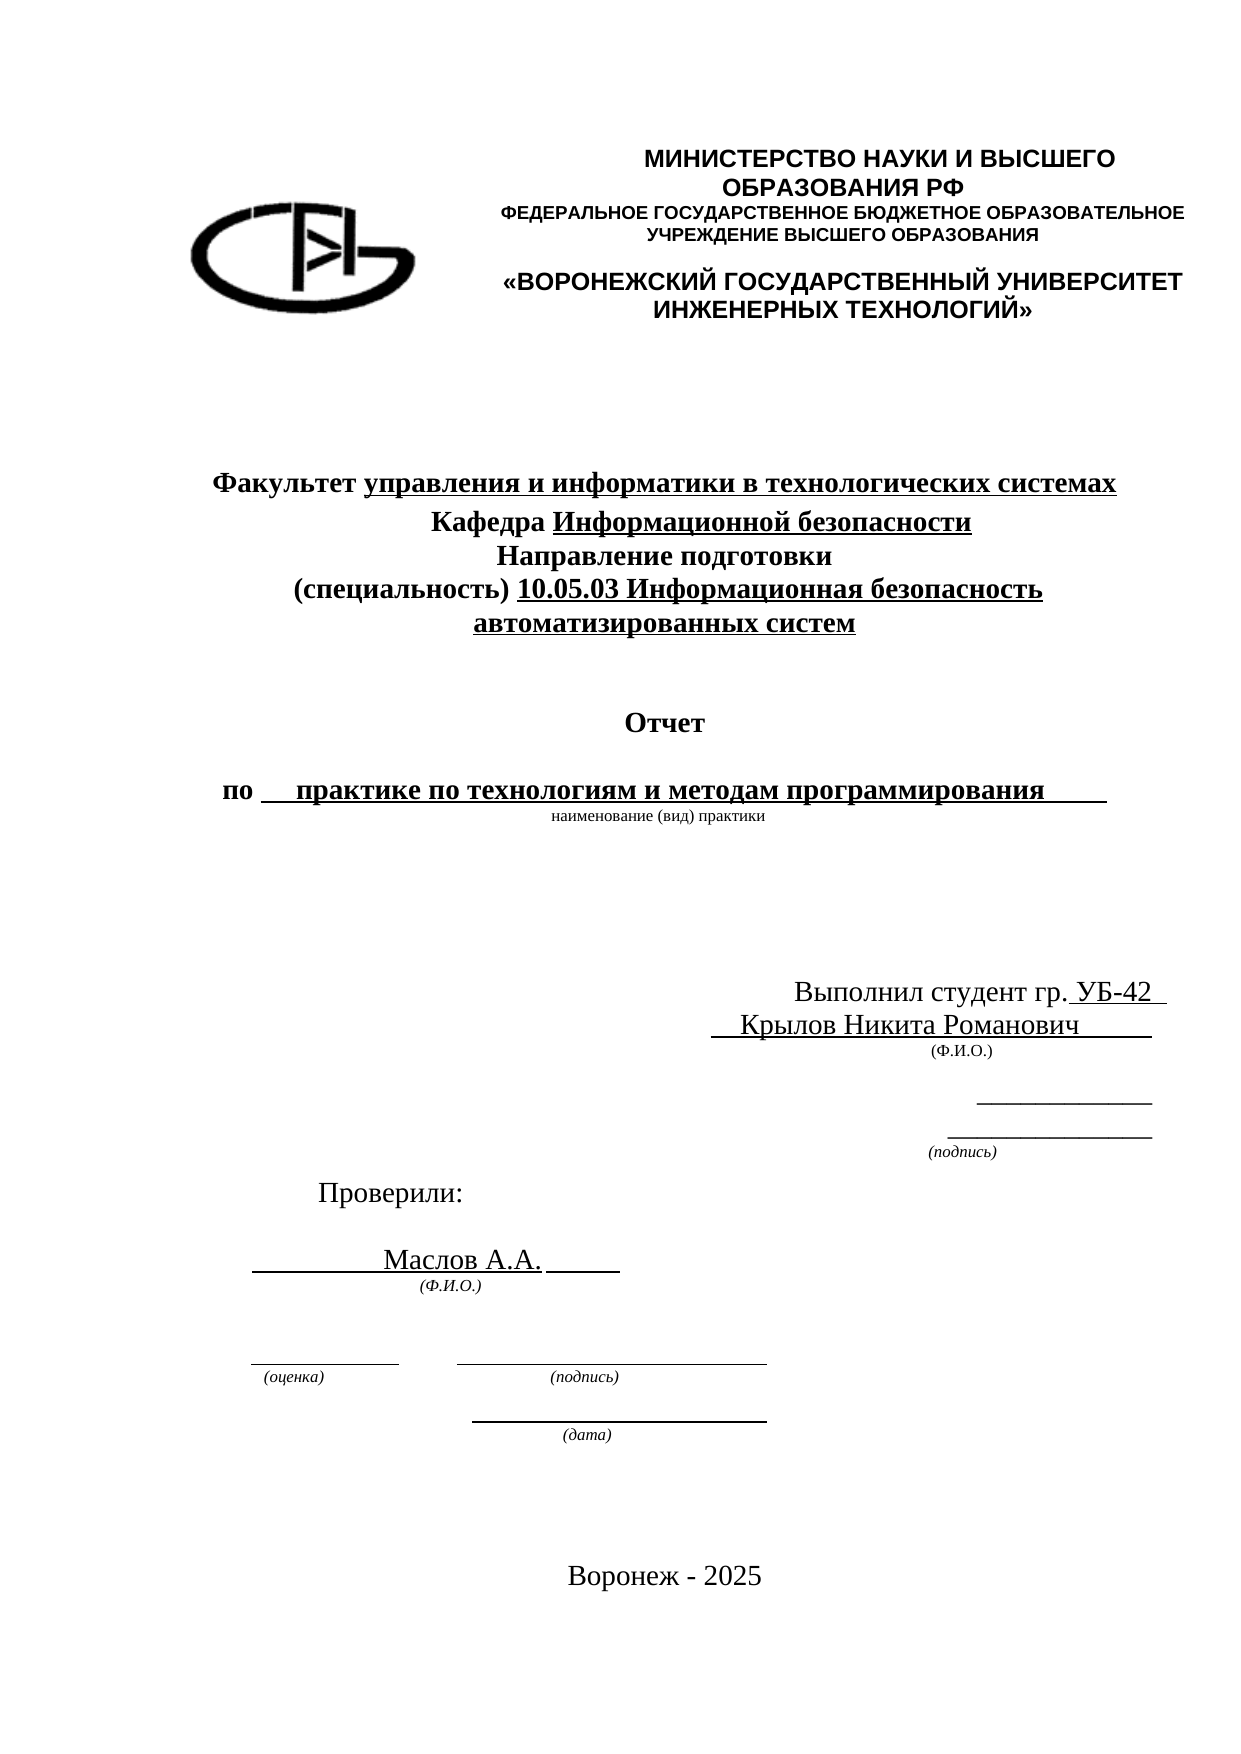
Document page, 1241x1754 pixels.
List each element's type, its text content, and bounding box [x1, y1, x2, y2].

text «ВОРОНЕЖСКИЙ ГОСУДАРСТВЕННЫЙ УНИВЕРСИТЕТ ИНЖЕНЕРНЫХ ТЕХНОЛОГИЙ» [473, 267, 1212, 324]
subtitle МИНИСТЕРСТВО НАУКИ И ВЫСШЕГО ОБРАЗОВАНИЯ РФ [473, 144, 1212, 202]
text (Ф.И.О.) [326, 1276, 1152, 1309]
text Отчет [177, 705, 1152, 739]
text Крылов Никита Романович [177, 1007, 1152, 1041]
subtitle __________________________ [177, 1074, 1152, 1141]
subtitle (Ф.И.О.) [692, 1041, 1152, 1074]
text наименование (вид) практики [118, 806, 1198, 839]
text по практике по технологиям и методам программирования [177, 772, 1152, 806]
subtitle Кафедра Информационной безопасности [177, 504, 1152, 538]
subtitle (специальность) 10.05.03 Информационная безопасность автоматизированных систем [177, 571, 1152, 638]
text Воронеж - 2025 [177, 1558, 1152, 1592]
text Маслов А.А. [252, 1242, 1152, 1276]
subtitle Направление подготовки [177, 538, 1152, 571]
text ФЕДЕРАЛЬНОЕ ГОСУДАРСТВЕННОЕ БЮДЖЕТНОЕ ОБРАЗОВАТЕЛЬНОЕ УЧРЕЖДЕНИЕ ВЫСШЕГО ОБРАЗОВАНИЯ [473, 202, 1212, 245]
subtitle Факультет управления и информатики в технологических системах [177, 466, 1152, 499]
text (дата) [177, 1424, 1152, 1458]
text Выполнил студент гр. УБ-42 [177, 974, 1152, 1007]
picture [177, 185, 428, 332]
text (подпись) [471, 1141, 1152, 1175]
text (оценка) (подпись) [177, 1367, 1152, 1400]
subtitle Проверили: [177, 1175, 1152, 1208]
